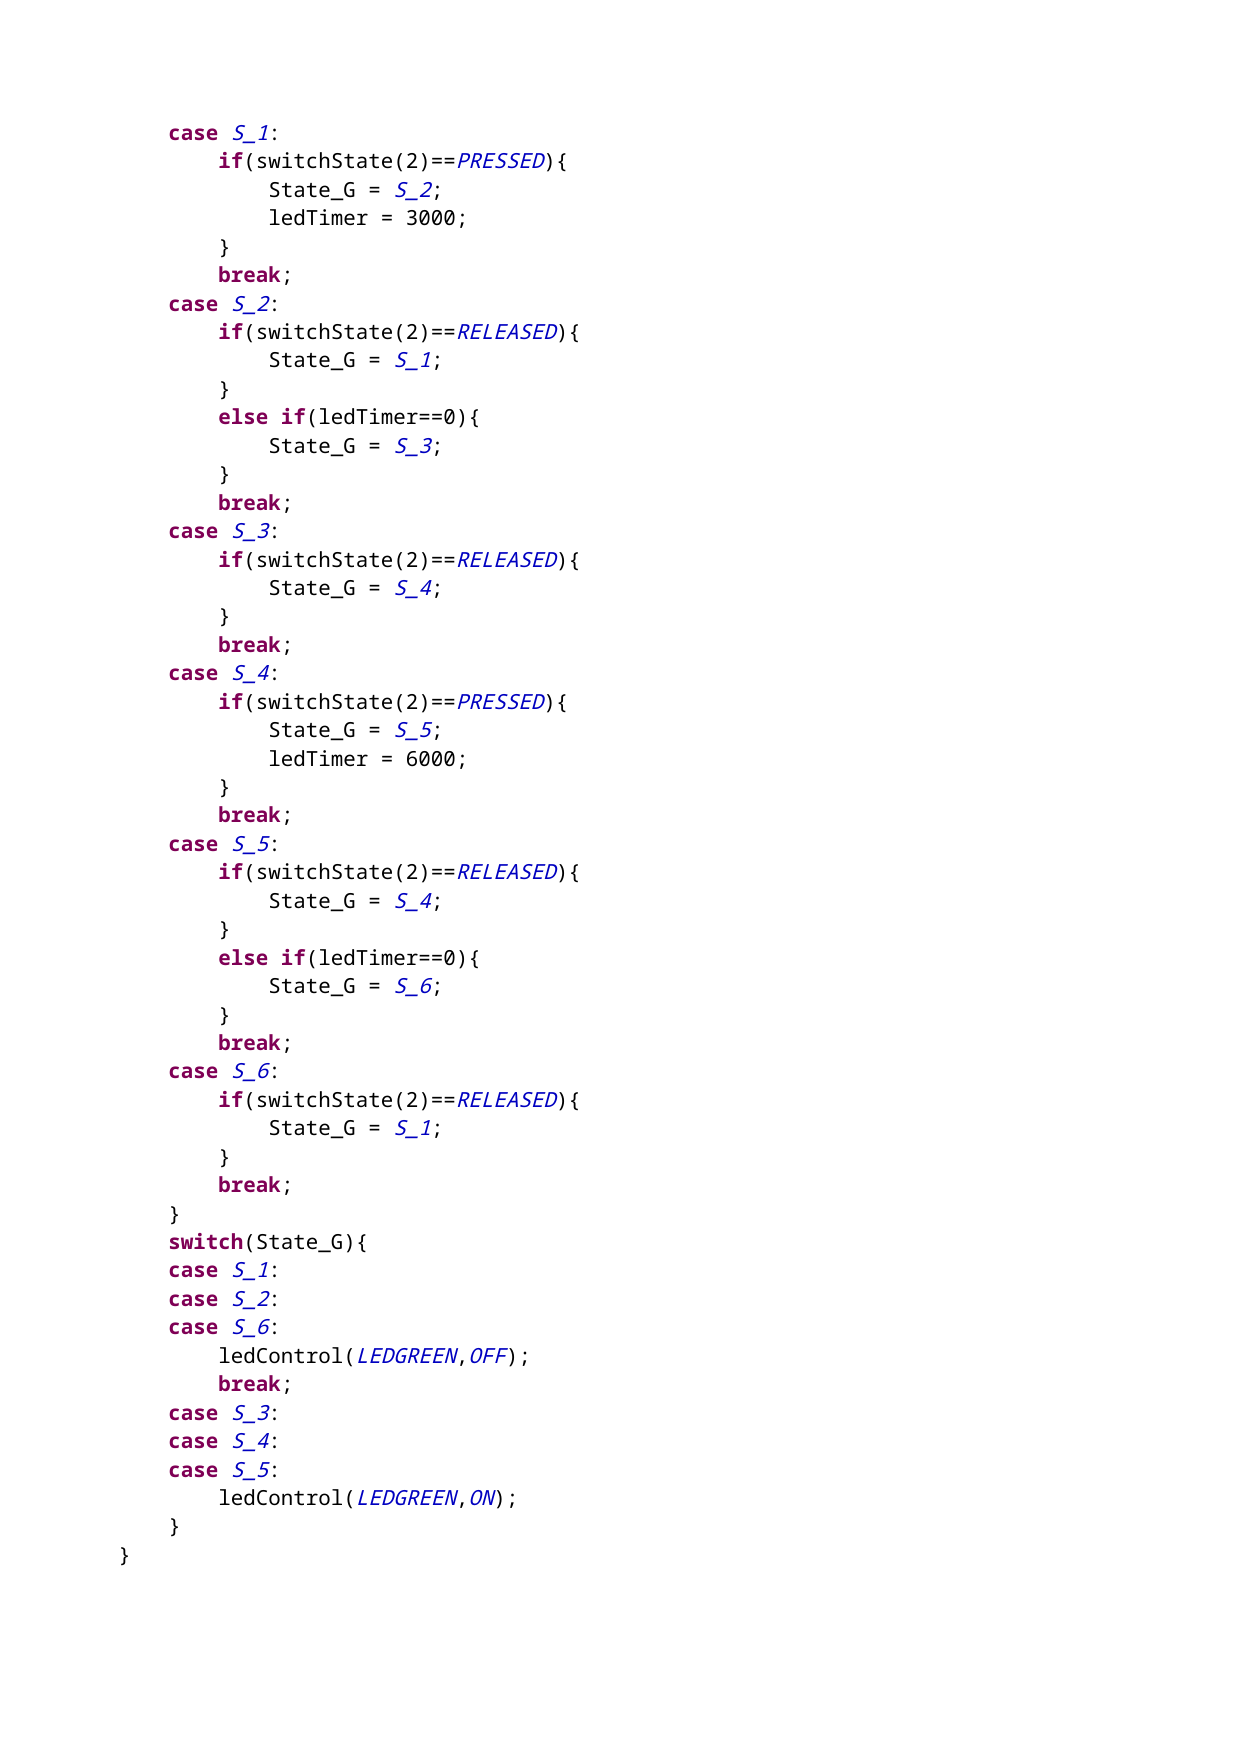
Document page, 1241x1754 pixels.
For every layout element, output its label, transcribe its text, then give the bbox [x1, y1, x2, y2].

text case S_2: [118, 1284, 1122, 1312]
text ledControl(LEDGREEN,ON); [118, 1483, 1122, 1512]
text if(switchState(2)==PRESSED){ [118, 147, 1122, 175]
text if(switchState(2)==PRESSED){ [118, 687, 1122, 715]
text } [118, 1142, 1122, 1170]
text case S_5: [118, 1455, 1122, 1483]
text } [118, 772, 1122, 801]
text State_G = S_4; [118, 886, 1122, 914]
text } [118, 602, 1122, 630]
text } [118, 1512, 1122, 1540]
text case S_4: [118, 658, 1122, 687]
text break; [118, 1028, 1122, 1057]
text if(switchState(2)==RELEASED){ [118, 317, 1122, 346]
text State_G = S_4; [118, 573, 1122, 602]
text case S_6: [118, 1312, 1122, 1341]
text ledTimer = 6000; [118, 744, 1122, 772]
text if(switchState(2)==RELEASED){ [118, 545, 1122, 573]
text switch(State_G){ [118, 1227, 1122, 1256]
text case S_2: [118, 289, 1122, 317]
text case S_3: [118, 516, 1122, 545]
text ledTimer = 3000; [118, 203, 1122, 232]
text break; [118, 1369, 1122, 1398]
text if(switchState(2)==RELEASED){ [118, 1085, 1122, 1113]
text case S_4: [118, 1426, 1122, 1455]
text State_G = S_1; [118, 1113, 1122, 1142]
text break; [118, 801, 1122, 829]
text case S_1: [118, 118, 1122, 147]
text State_G = S_1; [118, 346, 1122, 374]
text case S_6: [118, 1057, 1122, 1085]
text if(switchState(2)==RELEASED){ [118, 857, 1122, 886]
text } [118, 1000, 1122, 1028]
text State_G = S_3; [118, 431, 1122, 459]
text } [118, 1199, 1122, 1227]
text } [118, 374, 1122, 402]
text } [118, 459, 1122, 488]
text else if(ledTimer==0){ [118, 402, 1122, 431]
text else if(ledTimer==0){ [118, 943, 1122, 971]
text break; [118, 630, 1122, 658]
text break; [118, 260, 1122, 289]
text } [118, 232, 1122, 260]
text State_G = S_5; [118, 715, 1122, 744]
text case S_1: [118, 1256, 1122, 1284]
text case S_5: [118, 829, 1122, 857]
text break; [118, 488, 1122, 516]
text } [118, 914, 1122, 943]
text case S_3: [118, 1398, 1122, 1426]
text break; [118, 1170, 1122, 1199]
text State_G = S_2; [118, 175, 1122, 203]
text } [118, 1540, 1122, 1568]
text State_G = S_6; [118, 971, 1122, 1000]
text ledControl(LEDGREEN,OFF); [118, 1341, 1122, 1369]
